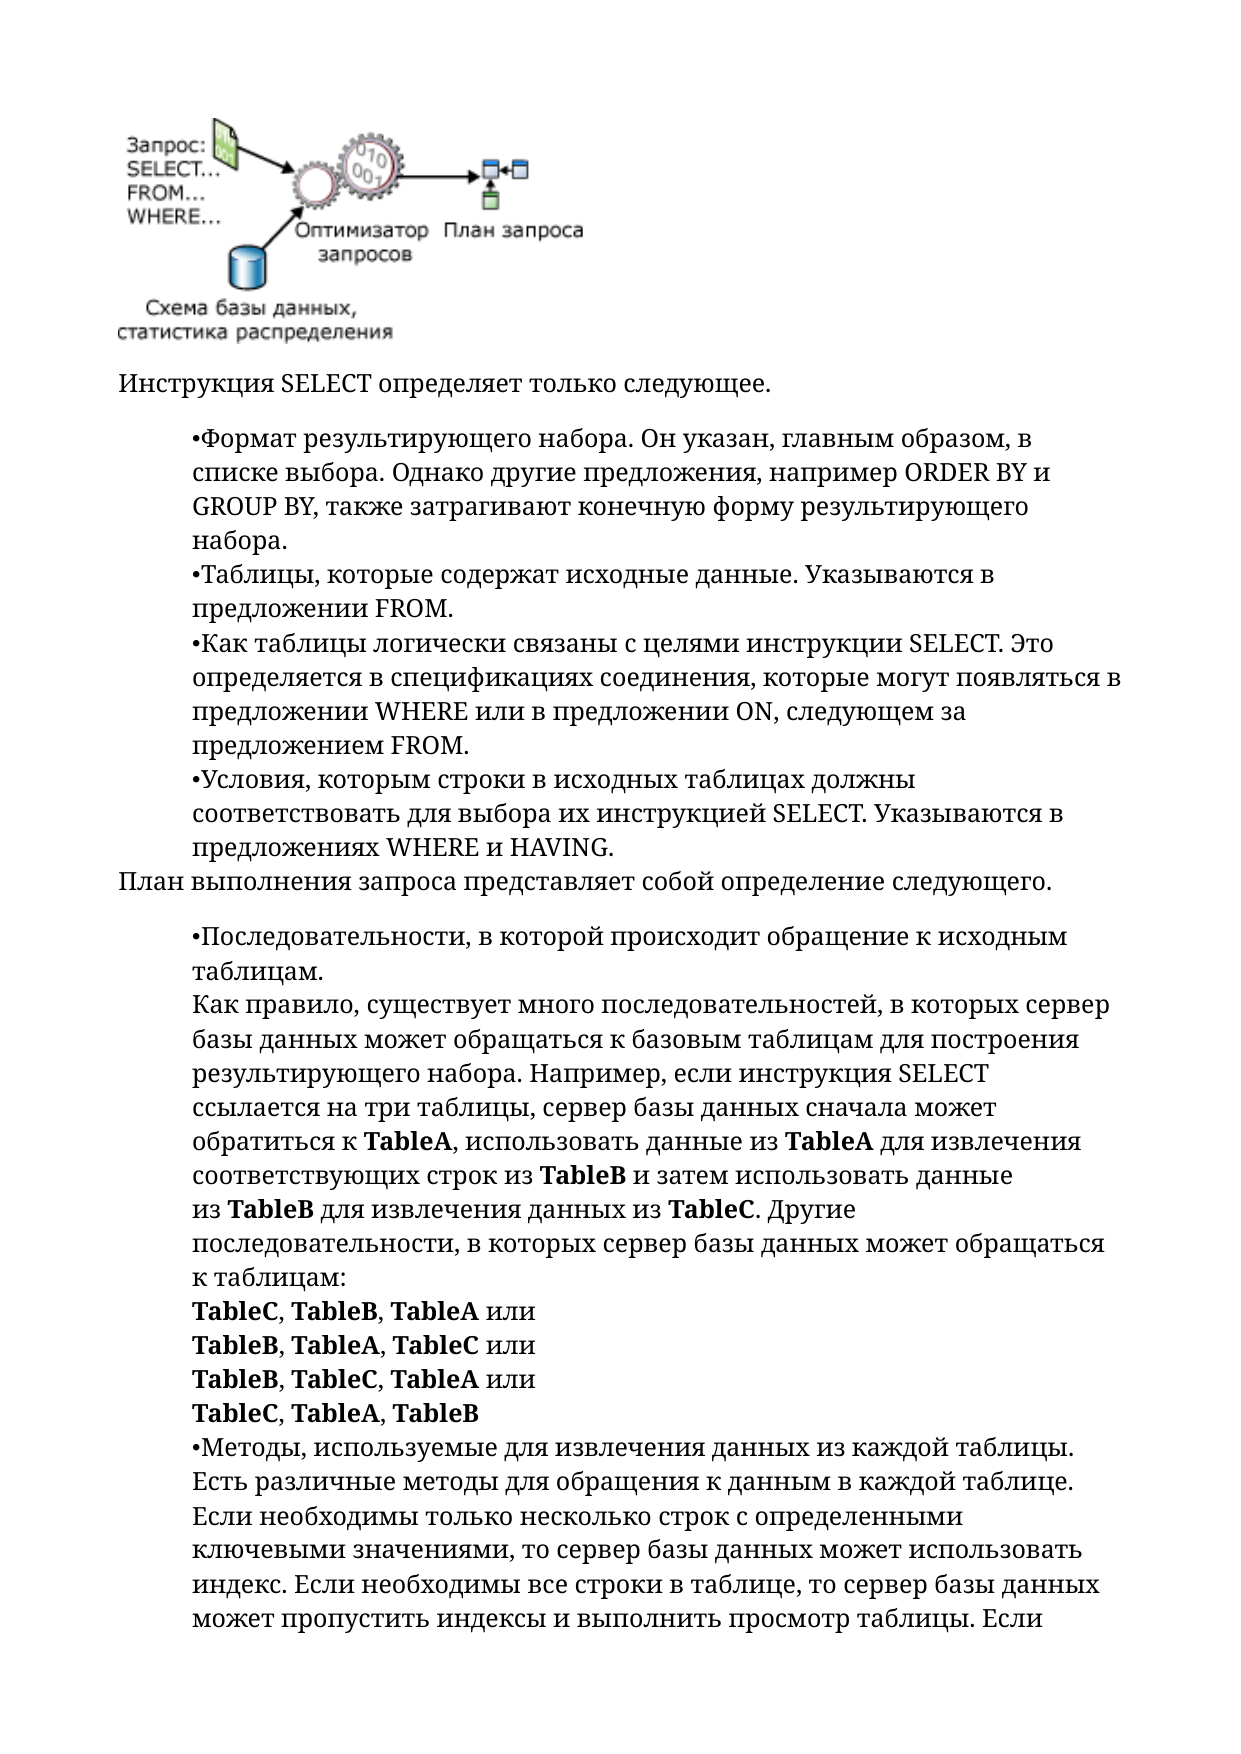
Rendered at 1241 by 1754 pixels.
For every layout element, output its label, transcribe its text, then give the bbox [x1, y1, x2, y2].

list Последовательности, в которой происходит обращение к исходным таблицам. [118, 919, 1122, 987]
list TableB, TableC, TableA или [118, 1362, 1122, 1396]
text Инструкция SELECT определяет только следующее. [118, 365, 1122, 399]
list Формат результирующего набора. Он указан, главным образом, в списке выбора. Однако другие предложения, например ORDER BY и GROUP BY, также затрагивают конечную форму результирующего набора. [118, 421, 1122, 557]
list Условия, которым строки в исходных таблицах должны соответствовать для выбора их инструкцией SELECT. Указываются в предложениях WHERE и HAVING. [118, 761, 1122, 864]
text План выполнения запроса представляет собой определение следующего. [118, 864, 1122, 898]
list Как таблицы логически связаны с целями инструкции SELECT. Это определяется в спецификациях соединения, которые могут появляться в предложении WHERE или в предложении ON, следующем за предложением FROM. [118, 625, 1122, 761]
list TableB, TableA, TableC или [118, 1328, 1122, 1362]
list Есть различные методы для обращения к данным в каждой таблице. Если необходимы только несколько строк с определенными ключевыми значениями, то сервер базы данных может использовать индекс. Если необходимы все строки в таблице, то сервер базы данных может пропустить индексы и выполнить просмотр таблицы. Если [118, 1464, 1122, 1634]
list TableC, TableA, TableB [118, 1396, 1122, 1430]
list Методы, используемые для извлечения данных из каждой таблицы. [118, 1430, 1122, 1464]
list Таблицы, которые содержат исходные данные. Указываются в предложении FROM. [118, 557, 1122, 625]
picture [118, 118, 583, 344]
list Как правило, существует много последовательностей, в которых сервер базы данных может обращаться к базовым таблицам для построения результирующего набора. Например, если инструкция SELECT ссылается на три таблицы, сервер базы данных сначала может обратиться к TableA, использовать данные из TableA для извлечения соответствующих строк из TableB и затем использовать данные из TableB для извлечения данных из TableC. Другие последовательности, в которых сервер базы данных может обращаться к таблицам: [118, 987, 1122, 1294]
list TableC, TableB, TableA или [118, 1294, 1122, 1328]
